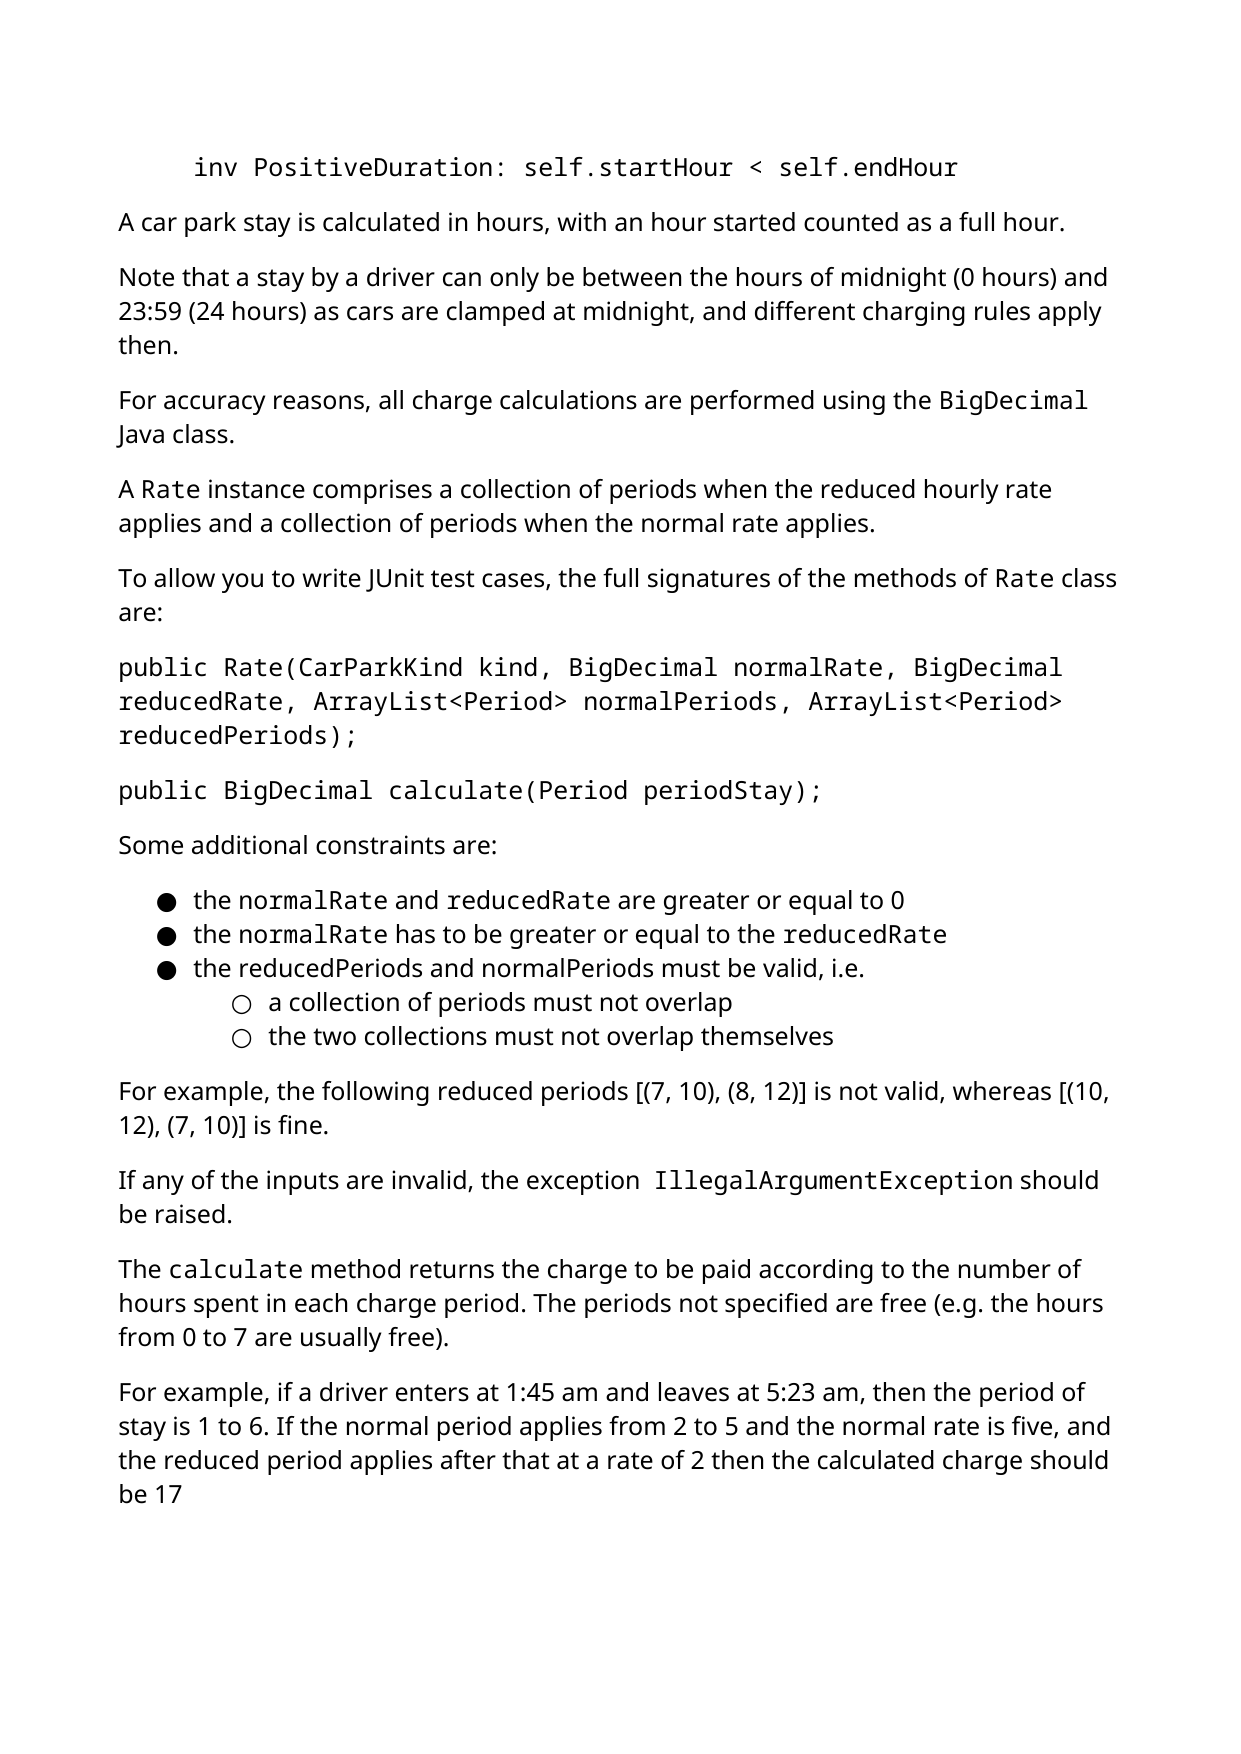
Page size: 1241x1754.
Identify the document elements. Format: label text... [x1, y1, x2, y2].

text public Rate(CarParkKind kind, BigDecimal normalRate, BigDecimal reducedRate, ArrayList<Period> normalPeriods, ArrayList<Period> reducedPeriods); [118, 650, 1122, 752]
list a collection of periods must not overlap [231, 985, 1122, 1019]
text If any of the inputs are invalid, the exception IllegalArgumentException should be raised. [118, 1163, 1122, 1231]
list the normalRate and reducedRate are greater or equal to 0 [156, 882, 1122, 917]
text A Rate instance comprises a collection of periods when the reduced hourly rate applies and a collection of periods when the normal rate applies. [118, 472, 1122, 540]
text For example, if a driver enters at 1:45 am and leaves at 5:23 am, then the period of stay is 1 to 6. If the normal period applies from 2 to 5 and the normal rate is five, and the reduced period applies after that at a rate of 2 then the calculated charge should be 17 [118, 1374, 1122, 1511]
text Some additional constraints are: [118, 828, 1122, 862]
text To allow you to write JUnit test cases, the full signatures of the methods of Rate class are: [118, 561, 1122, 629]
text Note that a stay by a driver can only be between the hours of midnight (0 hours) and 23:59 (24 hours) as cars are clamped at midnight, and different charging rules apply then. [118, 260, 1122, 362]
list the two collections must not overlap themselves [231, 1019, 1122, 1053]
text A car park stay is calculated in hours, with an hour started counted as a full hour. [118, 205, 1122, 239]
list the reducedPeriods and normalPeriods must be valid, i.e. [156, 951, 1122, 985]
text The calculate method returns the charge to be paid according to the number of hours spent in each charge period. The periods not specified are free (e.g. the hours from 0 to 7 are usually free). [118, 1252, 1122, 1354]
list the normalRate has to be greater or equal to the reducedRate [156, 917, 1122, 951]
text For accuracy reasons, all charge calculations are performed using the BigDecimal Java class. [118, 383, 1122, 451]
text inv PositiveDuration: self.startHour < self.endHour [193, 150, 1122, 184]
text For example, the following reduced periods [(7, 10), (8, 12)] is not valid, whereas [(10, 12), (7, 10)] is fine. [118, 1074, 1122, 1142]
text public BigDecimal calculate(Period periodStay); [118, 773, 1122, 807]
